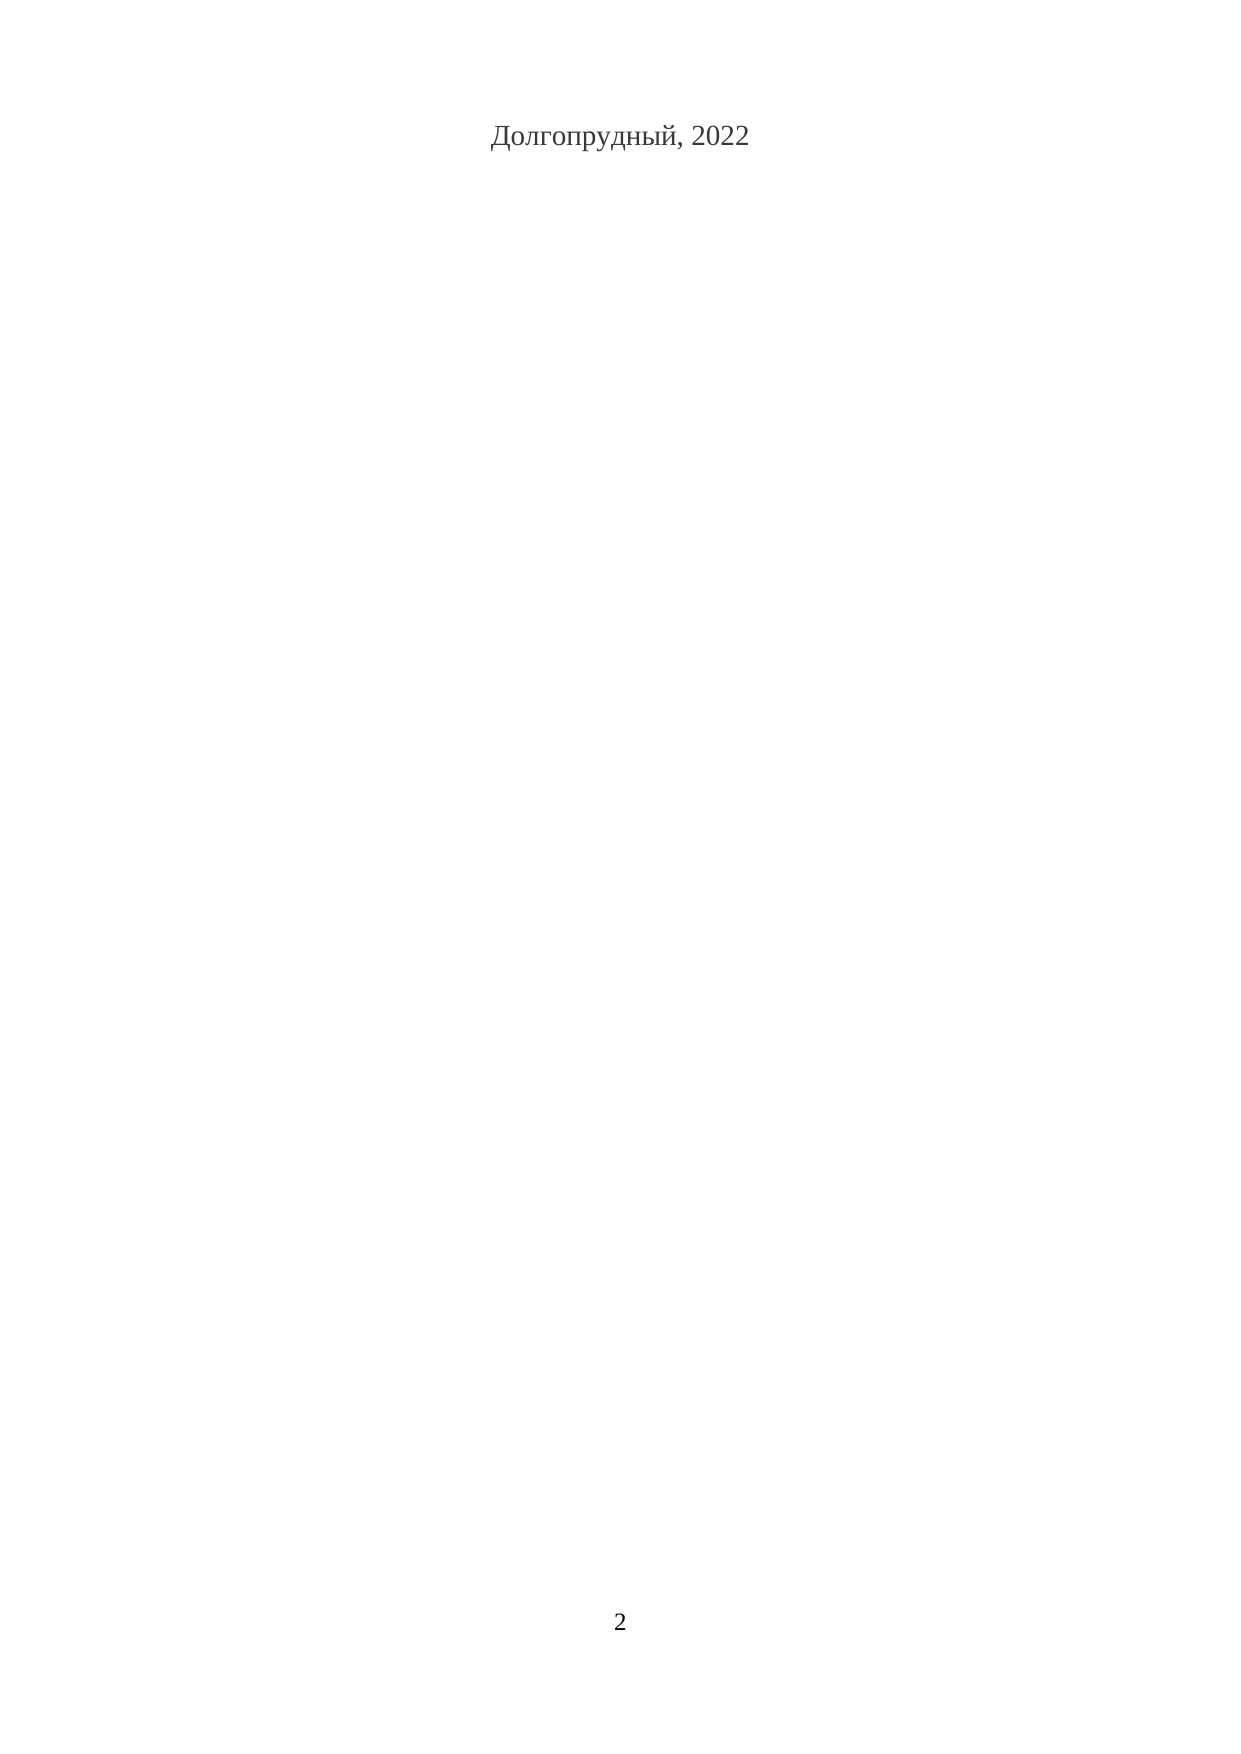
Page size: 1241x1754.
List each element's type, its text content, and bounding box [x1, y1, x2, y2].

text Долгопрудный, 2022 [118, 118, 1122, 152]
